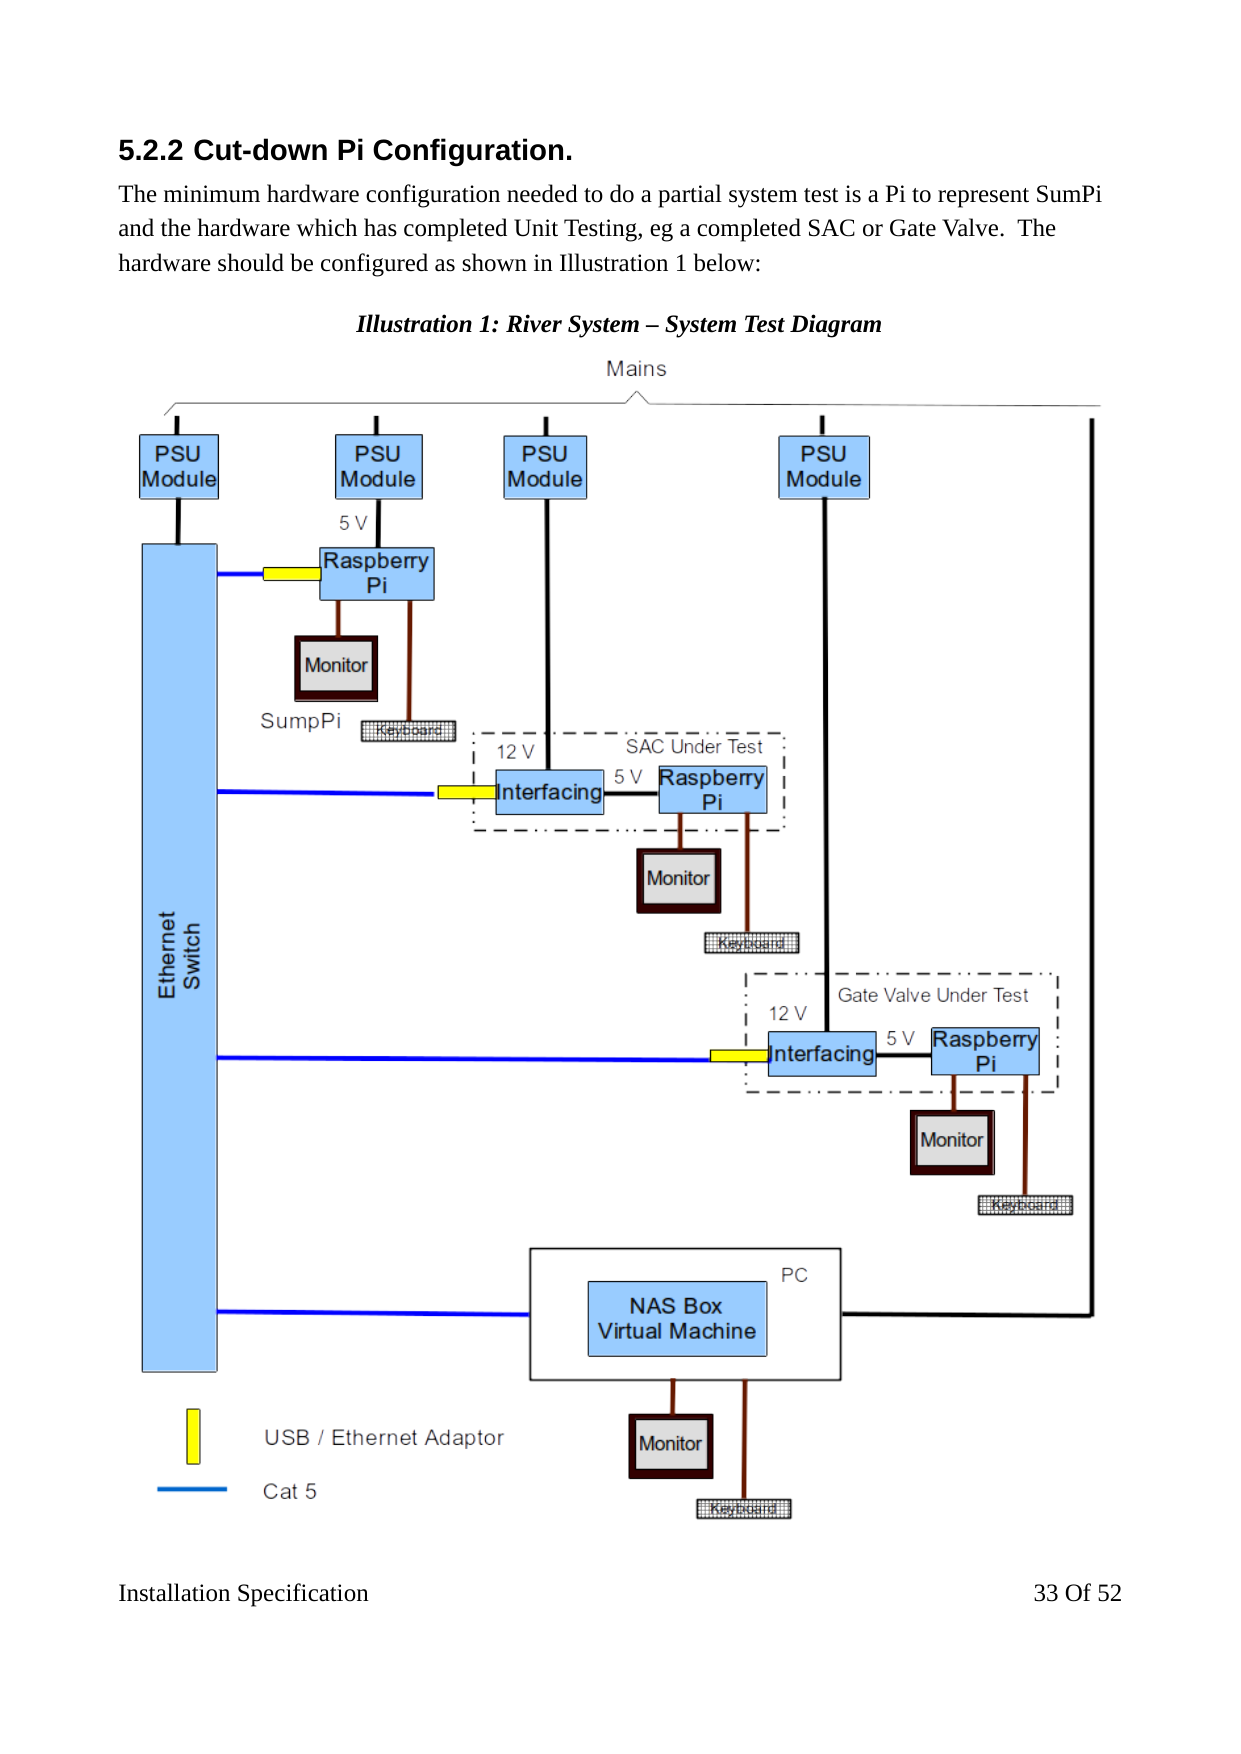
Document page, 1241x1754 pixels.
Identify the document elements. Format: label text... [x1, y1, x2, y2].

text The minimum hardware configuration needed to do a partial system test is a Pi to represent SumPi and the hardware which has completed Unit Testing, eg a completed SAC or Gate Valve. The hardware should be configured as shown in Illustration 1 below: [118, 179, 1122, 277]
picture [118, 350, 1123, 1536]
subtitle Cut-down Pi Configuration. [118, 133, 1122, 166]
subtitle Illustration 1: River System – System Test Diagram [118, 309, 1122, 338]
